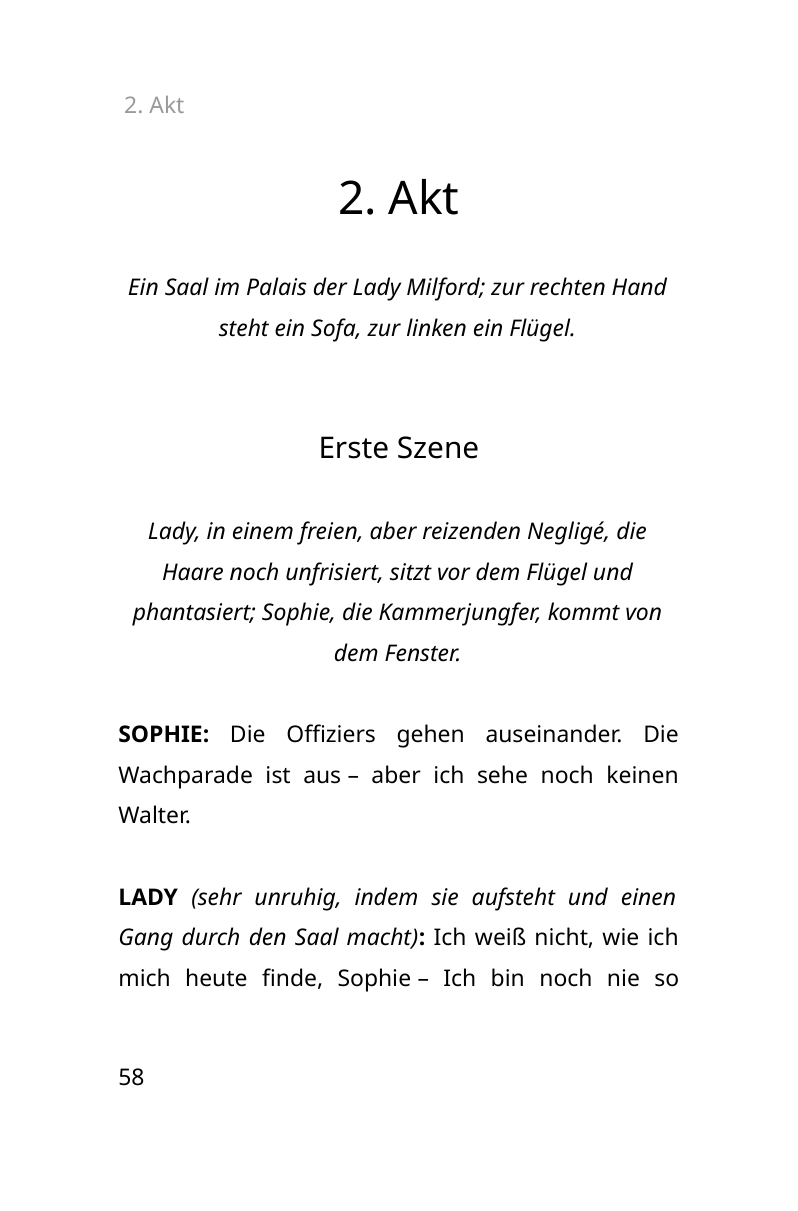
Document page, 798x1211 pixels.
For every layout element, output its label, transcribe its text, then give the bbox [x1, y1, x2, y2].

subtitle Erste Szene [118, 399, 679, 467]
text LADY (sehr unruhig, indem sie aufsteht und einen Gang durch den Saal macht): Ich weiß nicht, wie ich mich heute finde, Sophie – Ich bin noch nie so [118, 852, 679, 993]
text Ein Saal im Palais der Lady Milford; zur rechten Hand steht ein Sofa, zur linken ein Flügel. [118, 251, 679, 343]
text Lady, in einem freien, aber reizenden Negligé, die Haare noch unfrisiert, sitzt vor dem Flügel und phantasiert; Sophie, die Kammerjungfer, kommt von dem Fenster. [118, 491, 679, 668]
text SOPHIE: Die Offiziers gehen auseinander. Die Wachparade ist aus – aber ich sehe noch keinen Walter. [118, 689, 679, 831]
subtitle 2. Akt [118, 149, 679, 228]
